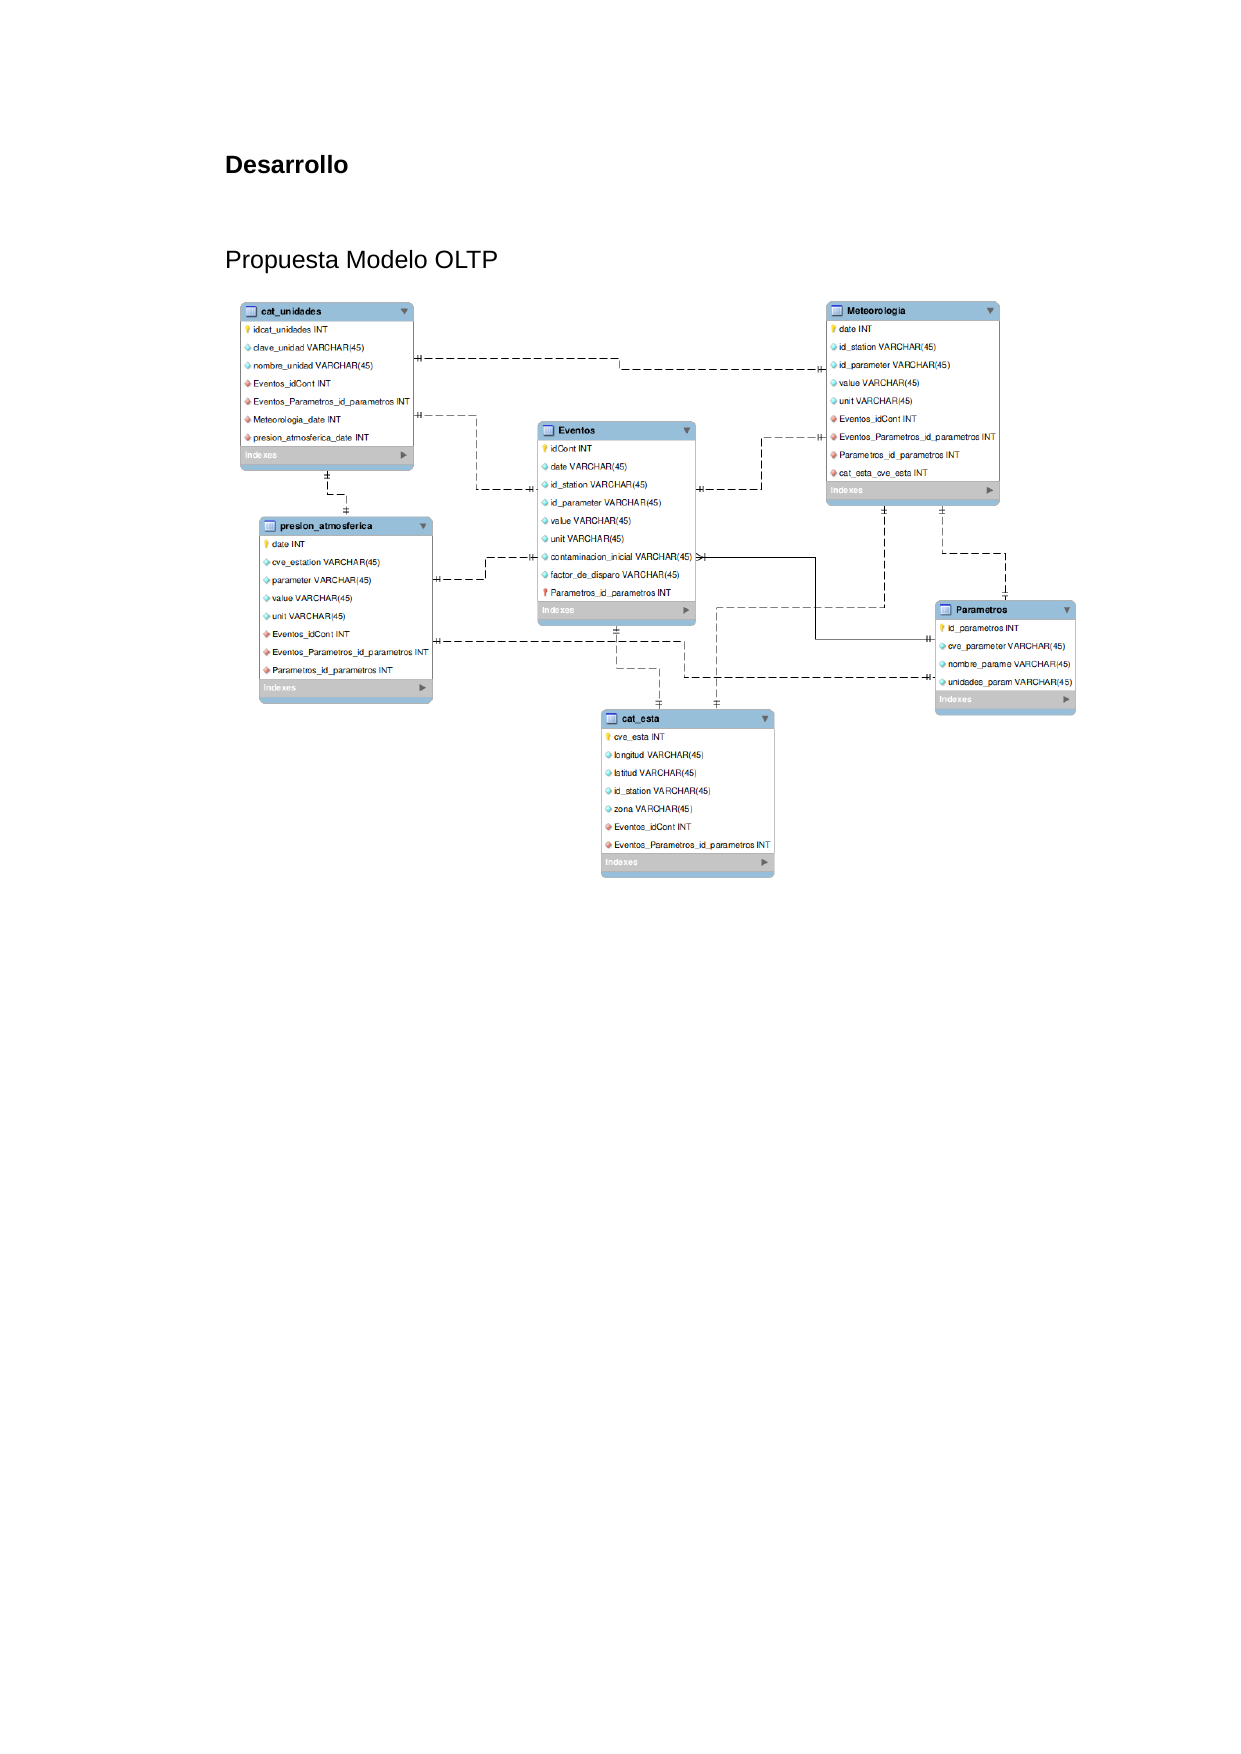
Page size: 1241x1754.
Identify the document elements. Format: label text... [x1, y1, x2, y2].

picture [232, 293, 1083, 885]
text Desarrollo [150, 150, 1090, 179]
text Propuesta Modelo OLTP [150, 245, 1090, 274]
